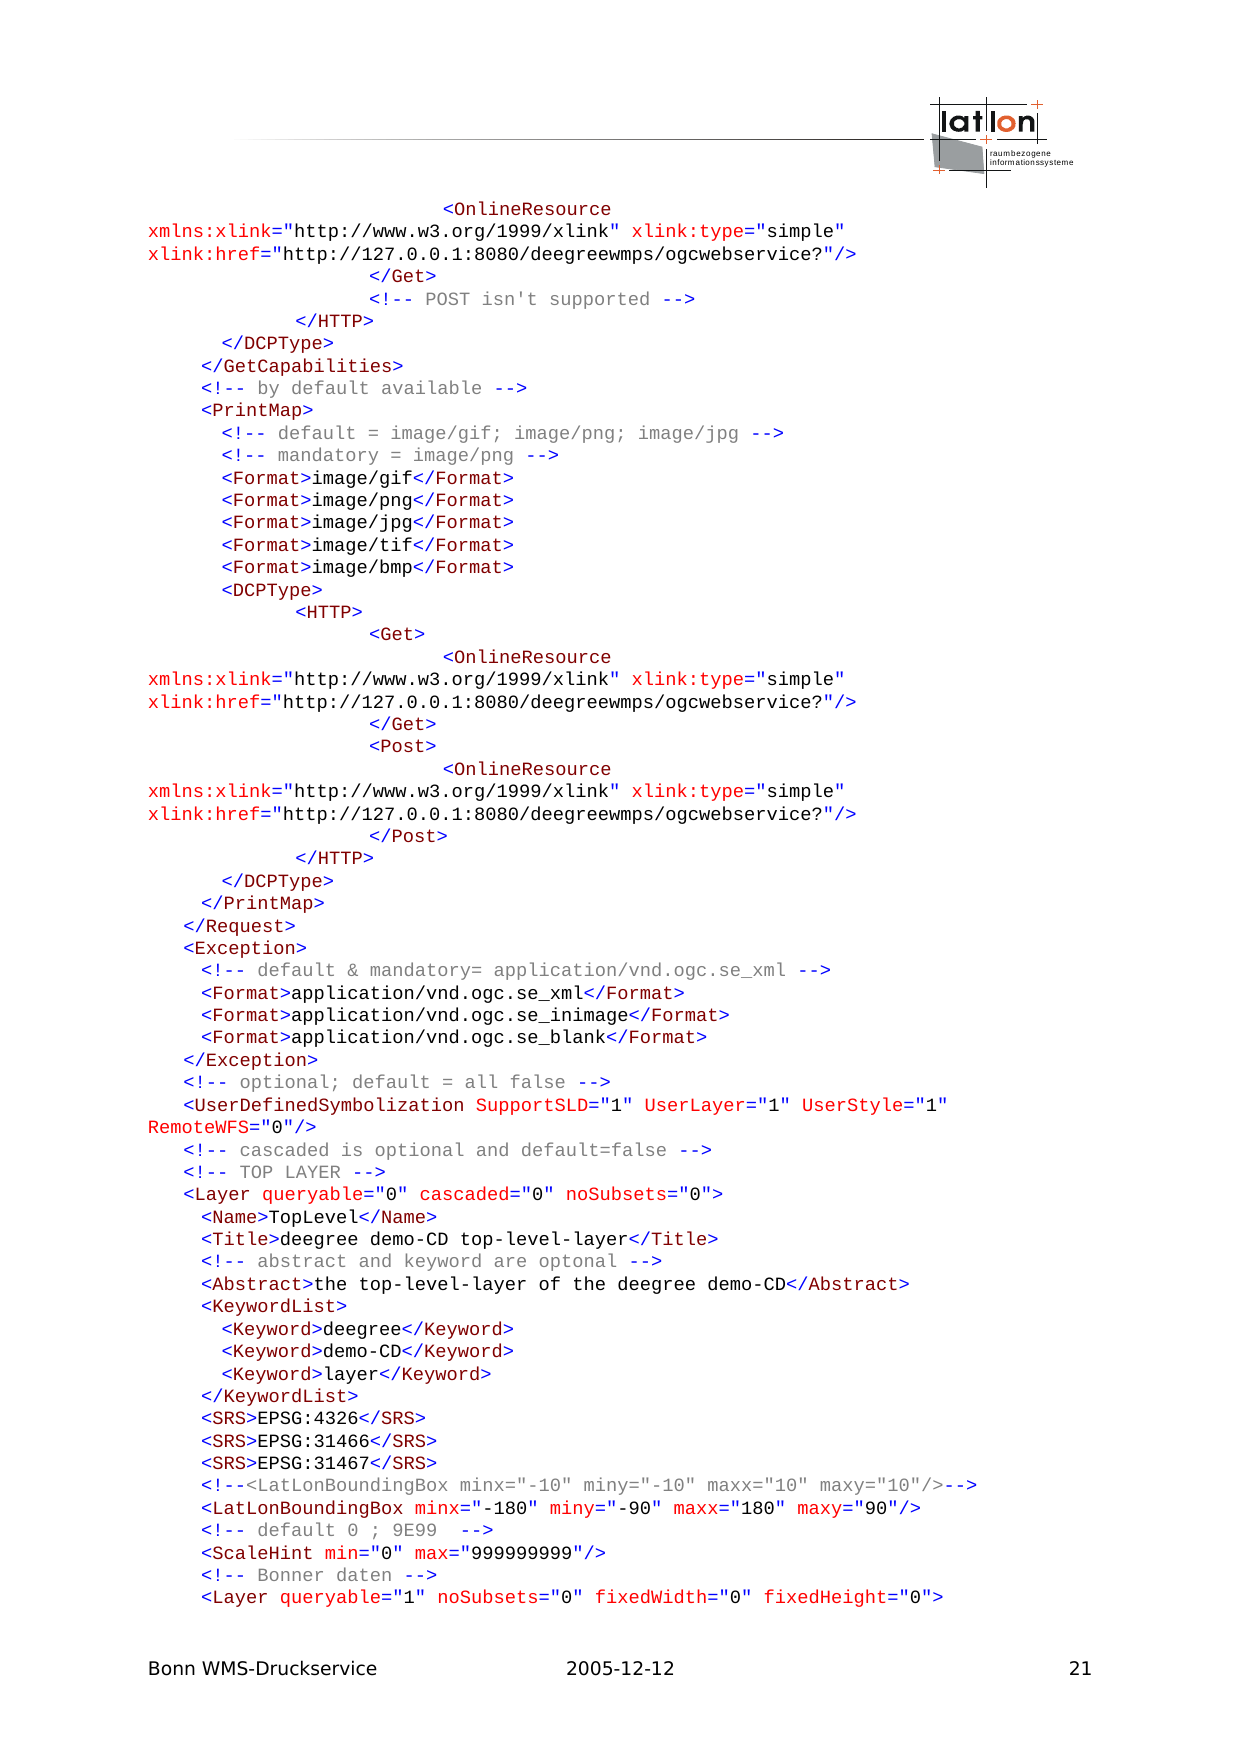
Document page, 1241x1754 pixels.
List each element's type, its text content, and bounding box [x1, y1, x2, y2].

text <LatLonBoundingBox minx="-180" miny="-90" maxx="180" maxy="90"/> [148, 1497, 1092, 1520]
text <Layer queryable="1" noSubsets="0" fixedWidth="0" fixedHeight="0"> [148, 1587, 1092, 1609]
text <OnlineResource xmlns:xlink="http://www.w3.org/1999/xlink" xlink:type="simple" xlink:href="http://127.0.0.1:8080/deegreewmps/ogcwebservice?"/> [148, 646, 1092, 714]
text <Name>TopLevel</Name> [148, 1206, 1092, 1229]
text </KeywordList> [148, 1386, 1092, 1408]
text <Format>image/tif</Format> [148, 534, 1092, 557]
text <!-- default 0 ; 9E99 --> [148, 1520, 1092, 1542]
text <DCPType> [148, 579, 1092, 602]
text <!-- POST isn't supported --> [148, 288, 1092, 311]
text </GetCapabilities> [148, 355, 1092, 378]
text <!-- optional; default = all false --> [148, 1072, 1092, 1094]
text </DCPType> [148, 333, 1092, 355]
text <Exception> [148, 938, 1092, 960]
text <Format>image/png</Format> [148, 490, 1092, 512]
text <SRS>EPSG:4326</SRS> [148, 1408, 1092, 1430]
text </HTTP> [148, 848, 1092, 870]
text </Get> [148, 266, 1092, 288]
text </HTTP> [148, 311, 1092, 333]
text <PrintMap> [148, 400, 1092, 422]
text <!-- default & mandatory= application/vnd.ogc.se_xml --> [148, 960, 1092, 982]
text </Exception> [148, 1049, 1092, 1072]
text <Format>image/jpg</Format> [148, 512, 1092, 534]
text <!--<LatLonBoundingBox minx="-10" miny="-10" maxx="10" maxy="10"/>--> [148, 1475, 1092, 1497]
text <!-- Bonner daten --> [148, 1565, 1092, 1587]
text <!-- mandatory = image/png --> [148, 445, 1092, 467]
text <ScaleHint min="0" max="999999999"/> [148, 1542, 1092, 1565]
text <HTTP> [148, 602, 1092, 624]
text <!-- default = image/gif; image/png; image/jpg --> [148, 422, 1092, 445]
text <OnlineResource xmlns:xlink="http://www.w3.org/1999/xlink" xlink:type="simple" xlink:href="http://127.0.0.1:8080/deegreewmps/ogcwebservice?"/> [148, 758, 1092, 826]
text <Post> [148, 736, 1092, 758]
text <Keyword>demo-CD</Keyword> [148, 1341, 1092, 1363]
text <Format>image/gif</Format> [148, 467, 1092, 490]
text <Abstract>the top-level-layer of the deegree demo-CD</Abstract> [148, 1273, 1092, 1296]
text <!-- cascaded is optional and default=false --> [148, 1139, 1092, 1162]
text </Get> [148, 714, 1092, 736]
text <Format>application/vnd.ogc.se_inimage</Format> [148, 1005, 1092, 1027]
text <Layer queryable="0" cascaded="0" noSubsets="0"> [148, 1184, 1092, 1206]
text <SRS>EPSG:31467</SRS> [148, 1453, 1092, 1475]
text <Format>application/vnd.ogc.se_xml</Format> [148, 982, 1092, 1005]
text <!-- TOP LAYER --> [148, 1162, 1092, 1184]
text </PrintMap> [148, 893, 1092, 915]
text <KeywordList> [148, 1296, 1092, 1318]
text <!-- by default available --> [148, 378, 1092, 400]
text </Request> [148, 915, 1092, 938]
text <OnlineResource xmlns:xlink="http://www.w3.org/1999/xlink" xlink:type="simple" xlink:href="http://127.0.0.1:8080/deegreewmps/ogcwebservice?"/> [148, 198, 1092, 266]
text <Keyword>deegree</Keyword> [148, 1318, 1092, 1341]
text <Format>application/vnd.ogc.se_blank</Format> [148, 1027, 1092, 1049]
text <Get> [148, 624, 1092, 646]
text <Keyword>layer</Keyword> [148, 1363, 1092, 1386]
text <Format>image/bmp</Format> [148, 557, 1092, 579]
text <Title>deegree demo-CD top-level-layer</Title> [148, 1229, 1092, 1251]
text </Post> [148, 826, 1092, 848]
text <SRS>EPSG:31466</SRS> [148, 1430, 1092, 1453]
text </DCPType> [148, 870, 1092, 893]
text <!-- abstract and keyword are optonal --> [148, 1251, 1092, 1273]
text <UserDefinedSymbolization SupportSLD="1" UserLayer="1" UserStyle="1" RemoteWFS="0"/> [148, 1094, 1092, 1139]
